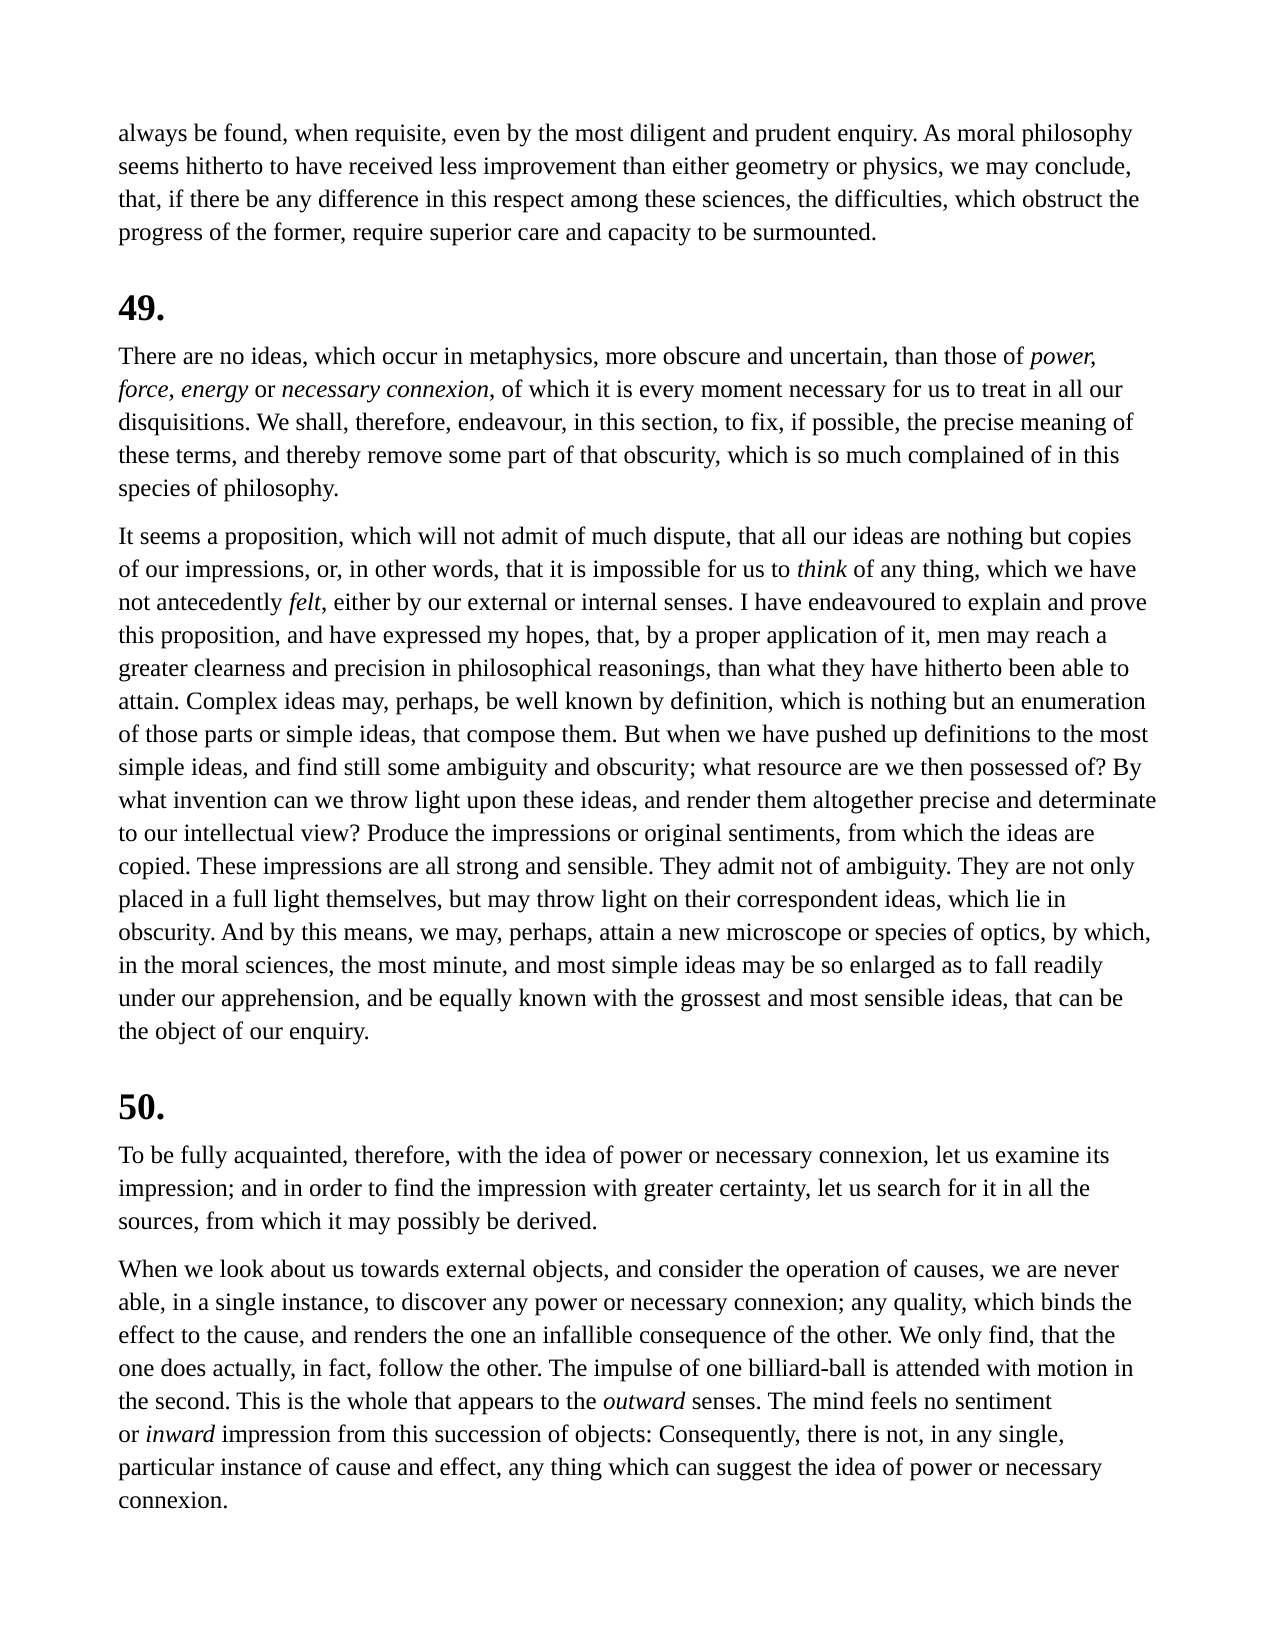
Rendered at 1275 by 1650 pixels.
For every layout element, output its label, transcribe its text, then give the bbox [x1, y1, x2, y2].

text always be found, when requisite, even by the most diligent and prudent enquiry. As moral philosophy seems hitherto to have received less improvement than either geometry or physics, we may conclude, that, if there be any difference in this respect among these sciences, the difficulties, which obstruct the progress of the former, require superior care and capacity to be surmounted. [118, 118, 1157, 246]
text When we look about us towards external objects, and consider the operation of causes, we are never able, in a single instance, to discover any power or necessary connexion; any quality, which binds the effect to the cause, and renders the one an infallible consequence of the other. We only find, that the one does actually, in fact, follow the other. The impulse of one billiard-ball is attended with motion in the second. This is the whole that appears to the outward senses. The mind feels no sentiment or inward impression from this succession of objects: Consequently, there is not, in any single, particular instance of cause and effect, any thing which can suggest the idea of power or necessary connexion. [118, 1254, 1157, 1514]
text It seems a proposition, which will not admit of much dispute, that all our ideas are nothing but copies of our impressions, or, in other words, that it is impossible for us to think of any thing, which we have not antecedently felt, either by our external or internal senses. I have endeavoured to explain and prove this proposition, and have expressed my hopes, that, by a proper application of it, men may reach a greater clearness and precision in philosophical reasonings, than what they have hitherto been able to attain. Complex ideas may, perhaps, be well known by definition, which is nothing but an enumeration of those parts or simple ideas, that compose them. But when we have pushed up definitions to the most simple ideas, and find still some ambiguity and obscurity; what resource are we then possessed of? By what invention can we throw light upon these ideas, and render them altogether precise and determinate to our intellectual view? Produce the impressions or original sentiments, from which the ideas are copied. These impressions are all strong and sensible. They admit not of ambiguity. They are not only placed in a full light themselves, but may throw light on their correspondent ideas, which lie in obscurity. And by this means, we may, perhaps, attain a new microscope or species of optics, by which, in the moral sciences, the most minute, and most simple ideas may be so enlarged as to fall readily under our apprehension, and be equally known with the grossest and most sensible ideas, that can be the object of our enquiry. [118, 521, 1157, 1045]
text There are no ideas, which occur in metaphysics, more obscure and uncertain, than those of power, force, energy or necessary connexion, of which it is every moment necessary for us to treat in all our disquisitions. We shall, therefore, endeavour, in this section, to fix, if possible, the precise meaning of these terms, and thereby remove some part of that obscurity, which is so much complained of in this species of philosophy. [118, 341, 1157, 502]
text To be fully acquainted, therefore, with the idea of power or necessary connexion, let us examine its impression; and in order to find the impression with greater certainty, let us search for it in all the sources, from which it may possibly be derived. [118, 1140, 1157, 1235]
subtitle 49. [118, 286, 1157, 329]
subtitle 50. [118, 1085, 1157, 1128]
